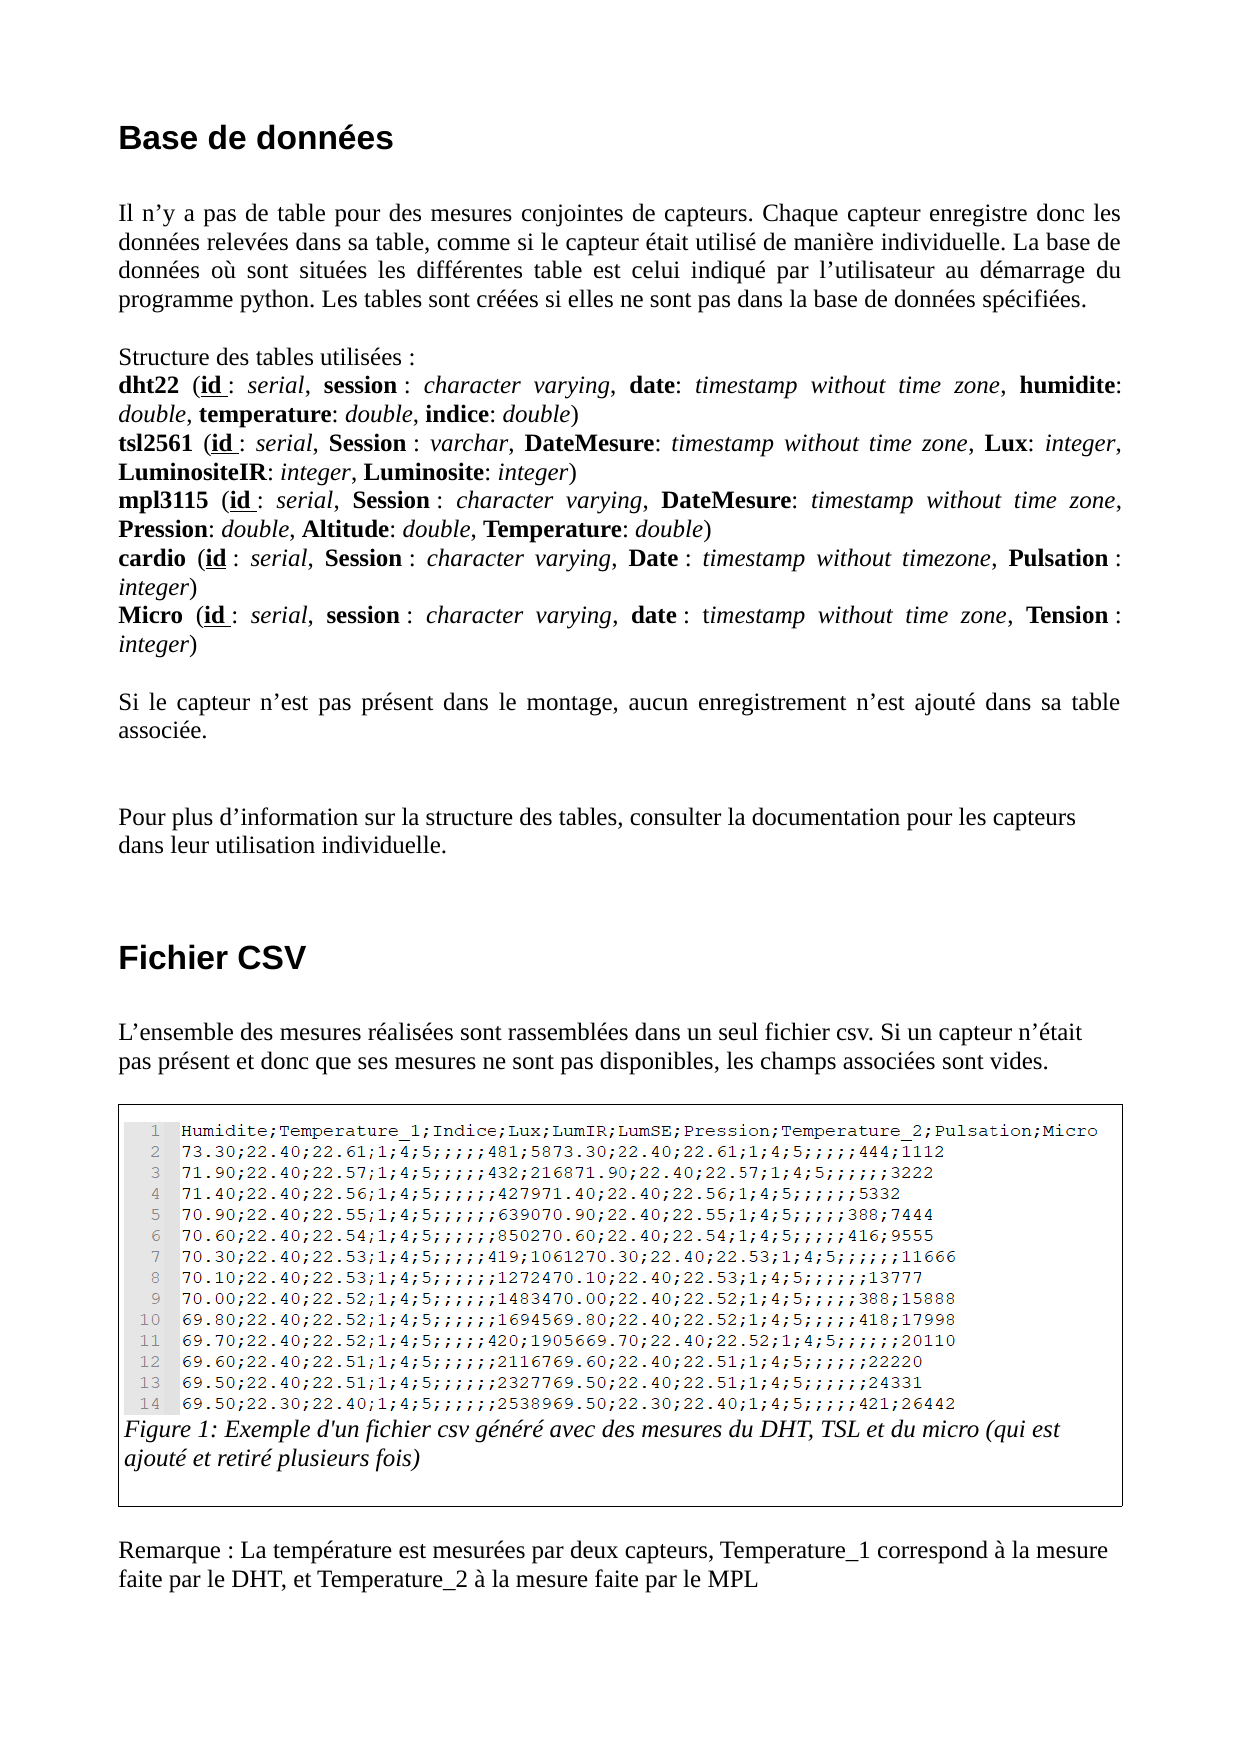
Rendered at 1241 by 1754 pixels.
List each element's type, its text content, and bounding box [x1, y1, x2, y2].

text Si le capteur n’est pas présent dans le montage, aucun enregistrement n’est ajouté dans sa table associée. [118, 687, 1122, 744]
picture [123, 1122, 1117, 1415]
text cardio (id : serial, Session : character varying, Date : timestamp without timezone, Pulsation : integer) [118, 543, 1122, 601]
subtitle Fichier CSV [118, 938, 1122, 976]
text dht22 (id : serial, session : character varying, date: timestamp without time zone, humidite: double, temperature: double, indice: double) [118, 371, 1122, 428]
text Remarque : La température est mesurées par deux capteurs, Temperature_1 correspond à la mesure faite par le DHT, et Temperature_2 à la mesure faite par le MPL [118, 1535, 1122, 1592]
text mpl3115 (id : serial, Session : character varying, DateMesure: timestamp without time zone, Pression: double, Altitude: double, Temperature: double) [118, 486, 1122, 543]
text tsl2561 (id : serial, Session : varchar, DateMesure: timestamp without time zone, Lux: integer, LuminositeIR: integer, Luminosite: integer) [118, 428, 1122, 486]
text Micro (id : serial, session : character varying, date : timestamp without time zone, Tension : integer) [118, 601, 1122, 658]
text L’ensemble des mesures réalisées sont rassemblées dans un seul fichier csv. Si un capteur n’était pas présent et donc que ses mesures ne sont pas disponibles, les champs associées sont vides. [118, 1017, 1122, 1075]
text Structure des tables utilisées : [118, 342, 1122, 371]
subtitle Base de données [118, 118, 1122, 157]
text Il n’y a pas de table pour des mesures conjointes de capteurs. Chaque capteur enregistre donc les données relevées dans sa table, comme si le capteur était utilisé de manière individuelle. La base de données où sont situées les différentes table est celui indiqué par l’utilisateur au démarrage du programme python. Les tables sont créées si elles ne sont pas dans la base de données spécifiées. [118, 198, 1122, 313]
table_header [119, 1105, 1122, 1506]
text Pour plus d’information sur la structure des tables, consulter la documentation pour les capteurs dans leur utilisation individuelle. [118, 802, 1122, 859]
